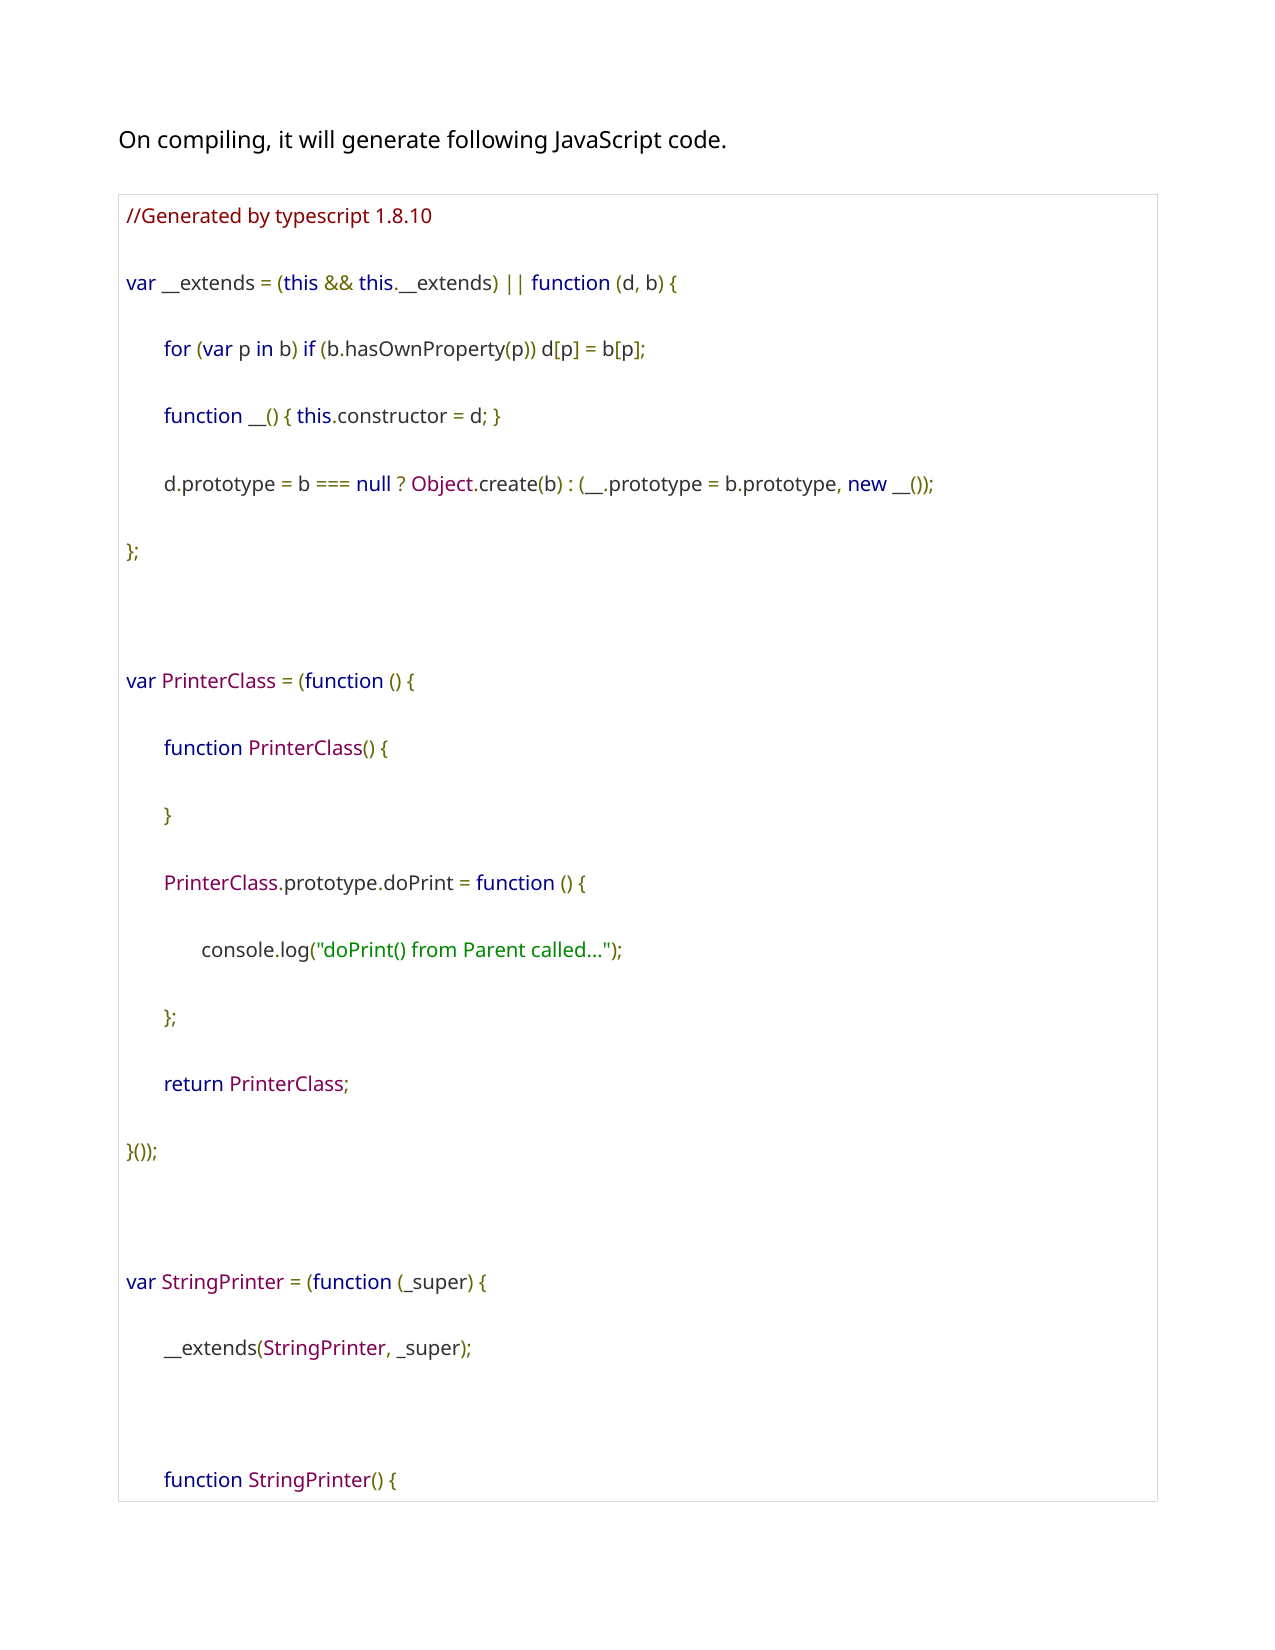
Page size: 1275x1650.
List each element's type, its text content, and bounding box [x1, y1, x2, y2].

text for (var p in b) if (b.hasOwnProperty(p)) d[p] = b[p]; [119, 327, 1157, 363]
text function StringPrinter() { [119, 1457, 1157, 1501]
text var StringPrinter = (function (_super) { [119, 1259, 1157, 1295]
text }; [119, 994, 1157, 1030]
text __extends(StringPrinter, _super); [119, 1326, 1157, 1362]
text var __extends = (this && this.__extends) || function (d, b) { [119, 260, 1157, 296]
text On compiling, it will generate following JavaScript code. [118, 118, 1157, 156]
text d.prototype = b === null ? Object.create(b) : (__.prototype = b.prototype, new __()); [119, 461, 1157, 497]
text }; [119, 528, 1157, 564]
text PrinterClass.prototype.doPrint = function () { [119, 860, 1157, 896]
text var PrinterClass = (function () { [119, 659, 1157, 695]
text function PrinterClass() { [119, 726, 1157, 762]
text return PrinterClass; [119, 1061, 1157, 1097]
text function __() { this.constructor = d; } [119, 394, 1157, 430]
text console.log("doPrint() from Parent called…"); [119, 927, 1157, 963]
text }()); [119, 1128, 1157, 1164]
text //Generated by typescript 1.8.10 [119, 195, 1157, 229]
text } [119, 793, 1157, 829]
